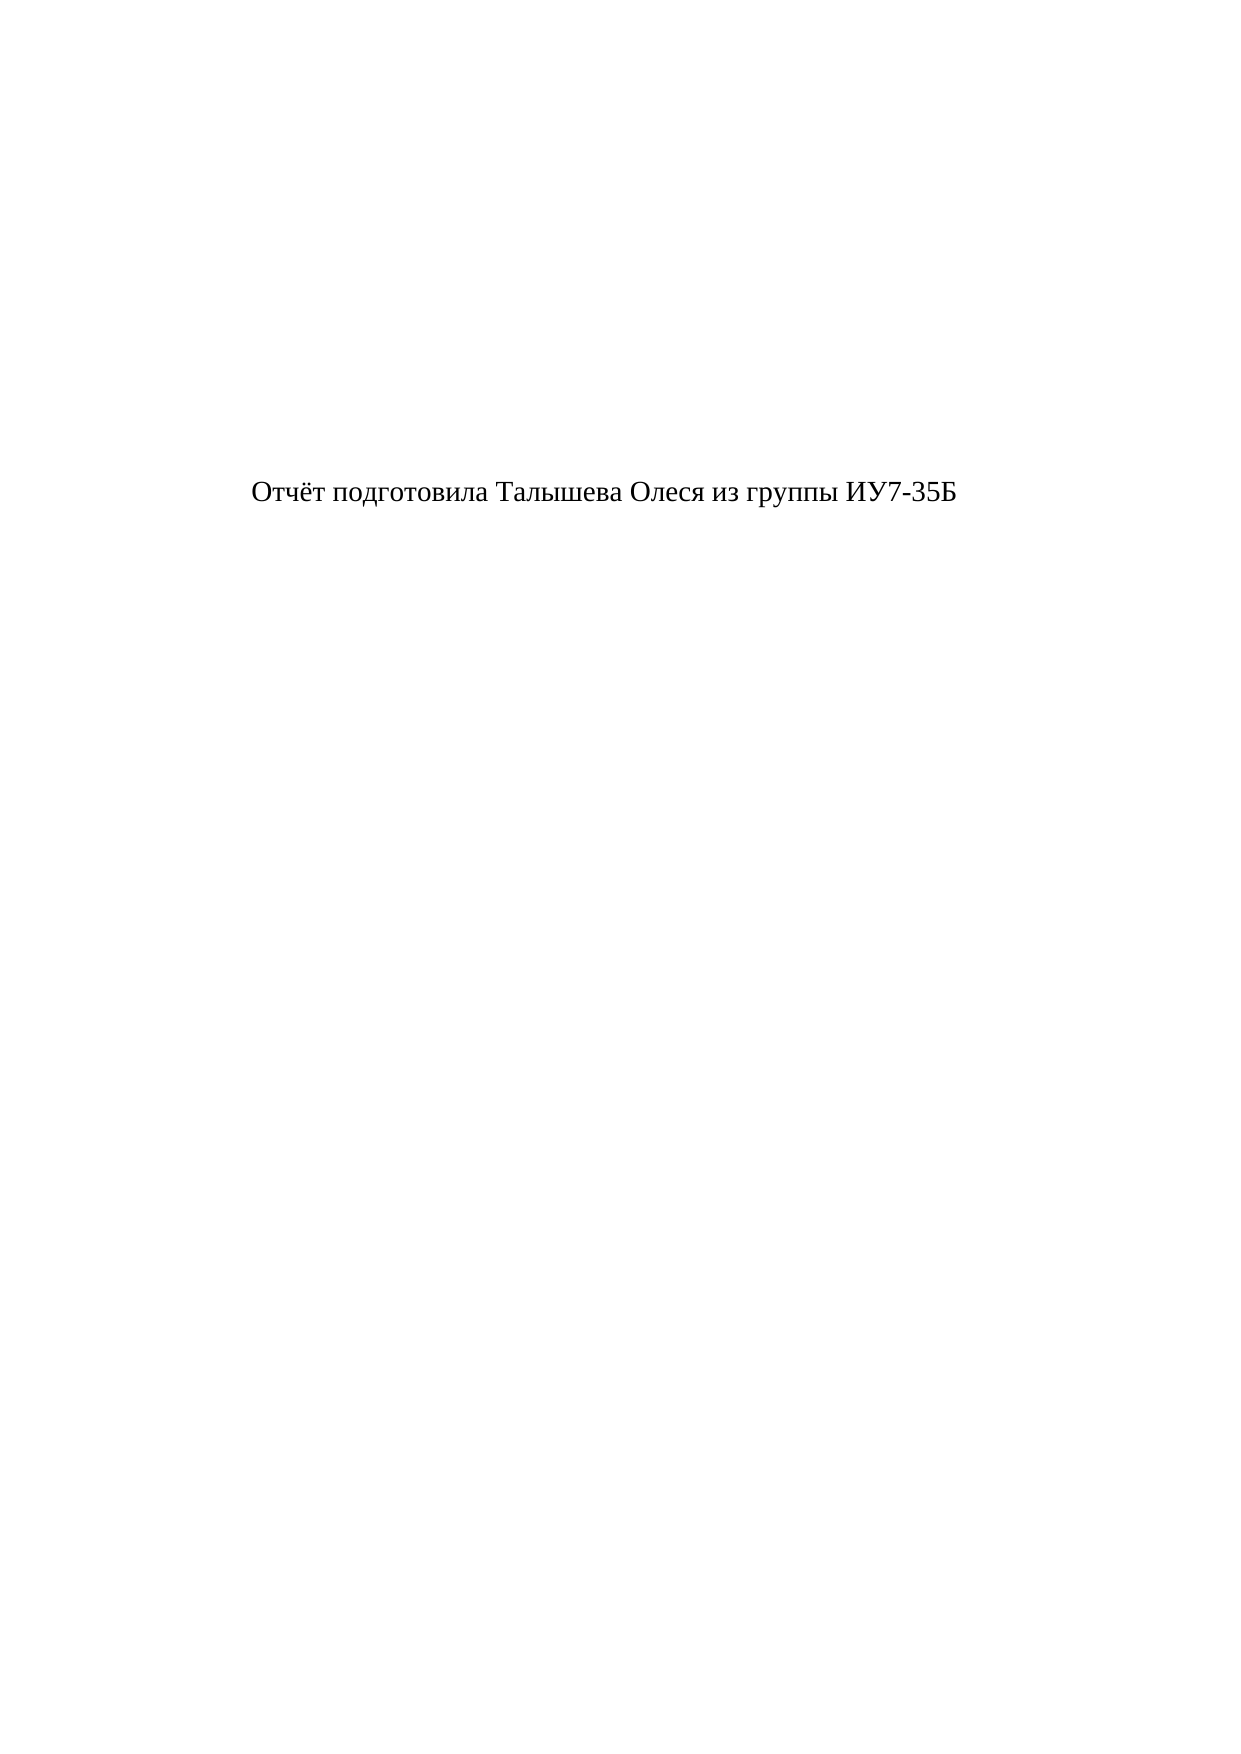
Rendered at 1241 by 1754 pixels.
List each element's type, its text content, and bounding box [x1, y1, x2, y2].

text Отчёт подготовила Талышева Олеся из группы ИУ7-35Б [177, 474, 1152, 508]
